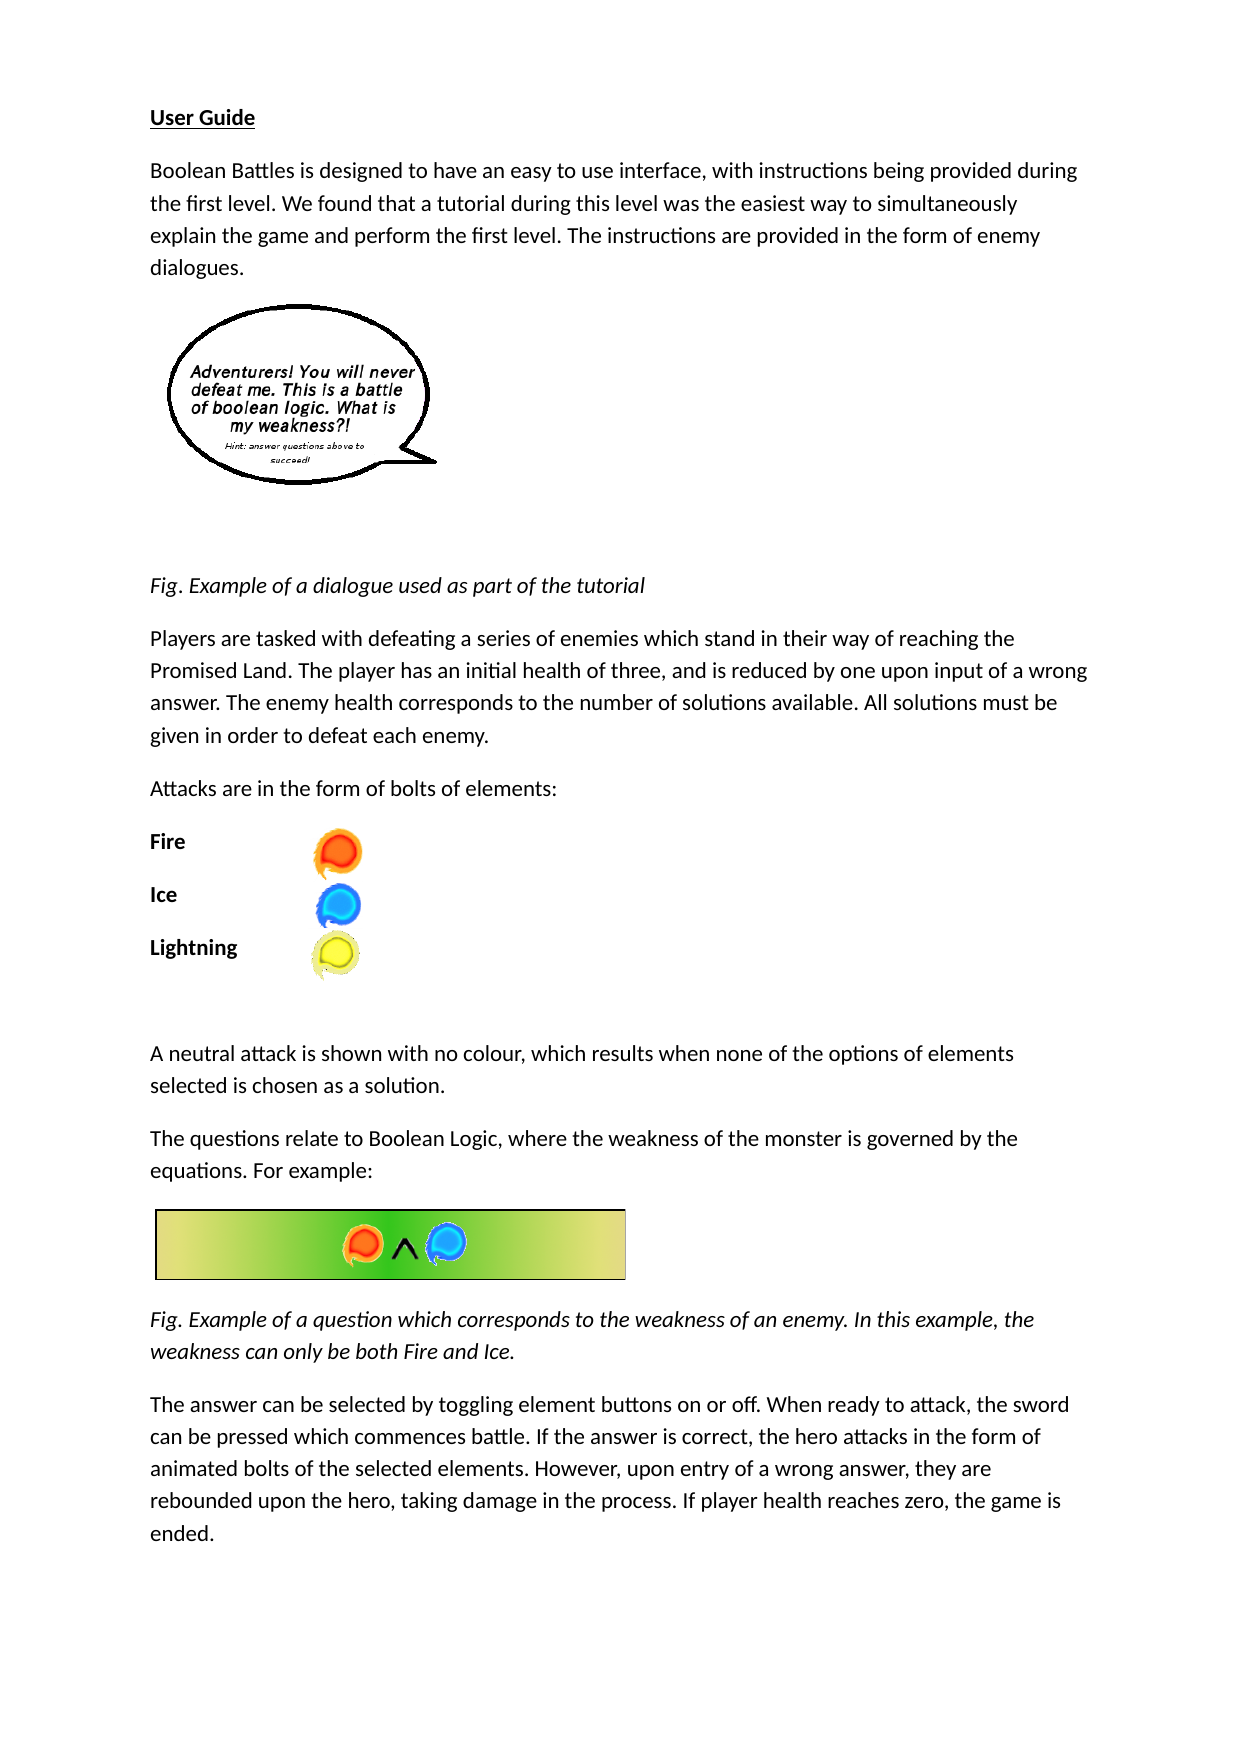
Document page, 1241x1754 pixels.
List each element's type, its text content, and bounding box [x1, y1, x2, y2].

text Lightning [150, 933, 307, 961]
text A neutral attack is shown with no colour, which results when none of the options of elements selected is chosen as a solution. [150, 1039, 1090, 1099]
text [363, 880, 1090, 908]
text Attacks are in the form of bolts of elements: [150, 774, 1090, 802]
text Players are tasked with defeating a series of enemies which stand in their way of reaching the Promised Land. The player has an initial health of three, and is reduced by one upon input of a wrong answer. The enemy health corresponds to the number of solutions available. All solutions must be given in order to defeat each enemy. [150, 624, 1090, 749]
picture [155, 1209, 626, 1280]
text Boolean Battles is designed to have an easy to use interface, with instructions being provided during the first level. We found that a tutorial during this level was the easiest way to simultaneously explain the game and perform the first level. The instructions are provided in the form of enemy dialogues. [150, 156, 1090, 281]
picture [307, 827, 363, 987]
text [363, 827, 1090, 855]
text [363, 933, 1090, 961]
text Fig. Example of a question which corresponds to the weakness of an enemy. In this example, the weakness can only be both Fire and Ice. [150, 1305, 1090, 1365]
text Fire [150, 827, 309, 855]
text User Guide [150, 103, 1090, 131]
text The answer can be selected by toggling element buttons on or off. When ready to attack, the sword can be pressed which commences battle. If the answer is correct, the hero attacks in the form of animated bolts of the selected elements. However, upon entry of a wrong answer, they are rebounded upon the hero, taking damage in the process. If player health reaches zero, the game is ended. [150, 1390, 1090, 1547]
text Ice [150, 880, 312, 908]
text Fig. Example of a dialogue used as part of the tutorial [150, 571, 1090, 599]
text The questions relate to Boolean Logic, where the weakness of the monster is governed by the equations. For example: [150, 1124, 1090, 1184]
picture [155, 295, 453, 493]
